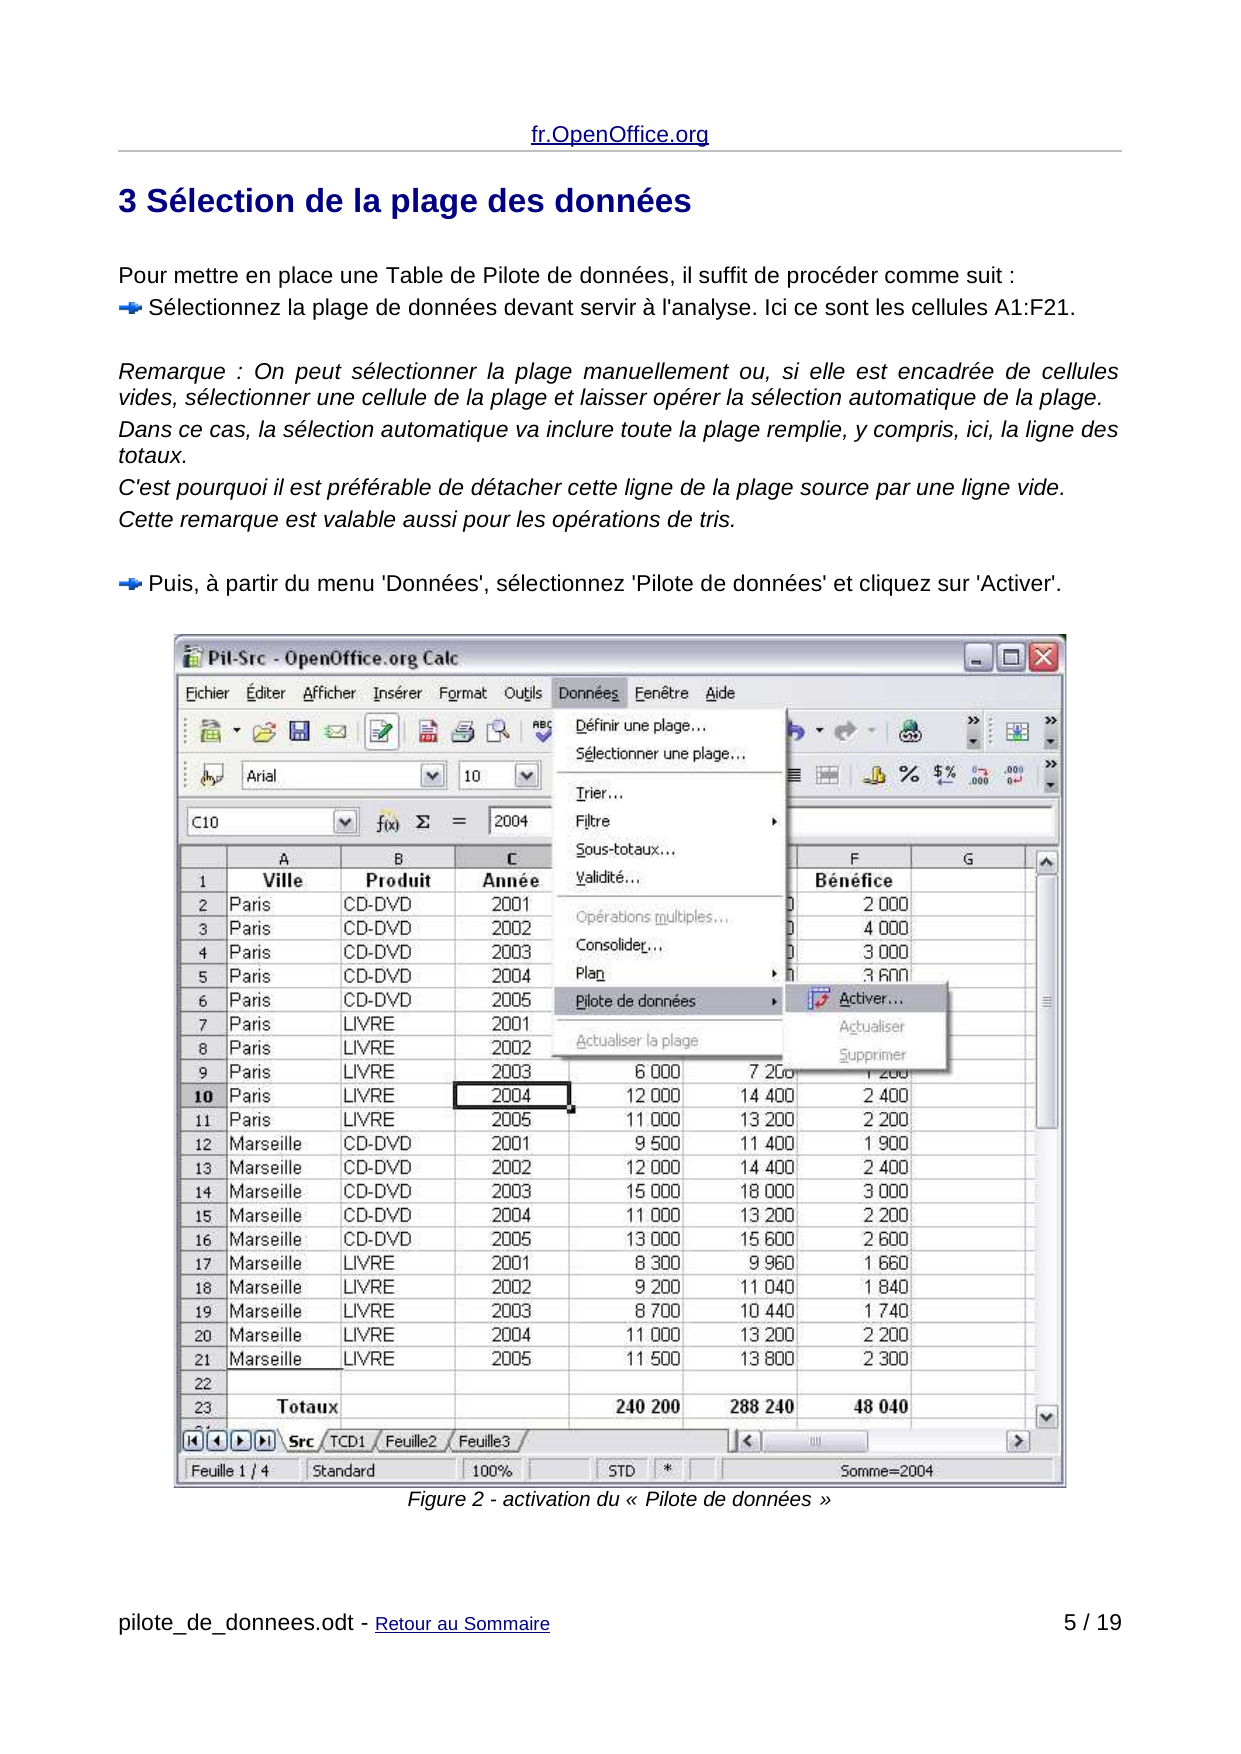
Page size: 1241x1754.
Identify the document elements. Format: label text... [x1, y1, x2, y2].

list Remarque : On peut sélectionner la plage manuellement ou, si elle est encadrée de cellules vides, sélectionner une cellule de la plage et laisser opérer la sélection automatique de la plage. [118, 359, 1122, 411]
list Pour mettre en place une Table de Pilote de données, il suffit de procéder comme suit : [118, 263, 1122, 289]
list C'est pourquoi il est préférable de détacher cette ligne de la plage source par une ligne vide. [118, 475, 1122, 501]
list Dans ce cas, la sélection automatique va inclure toute la plage remplie, y compris, ici, la ligne des totaux. [118, 417, 1122, 469]
subtitle Sélection de la plage des données [118, 182, 1122, 219]
text Figure 2 - activation du « Pilote de données » [118, 647, 1122, 1511]
list Cette remarque est valable aussi pour les opérations de tris. [118, 507, 1122, 533]
picture [119, 578, 142, 590]
picture [173, 634, 1067, 1488]
list Puis, à partir du menu 'Données', sélectionnez 'Pilote de données' et cliquez sur 'Activer'. [118, 571, 1122, 597]
picture [119, 302, 142, 314]
list Sélectionnez la plage de données devant servir à l'analyse. Ici ce sont les cellules A1:F21. [118, 295, 1122, 321]
